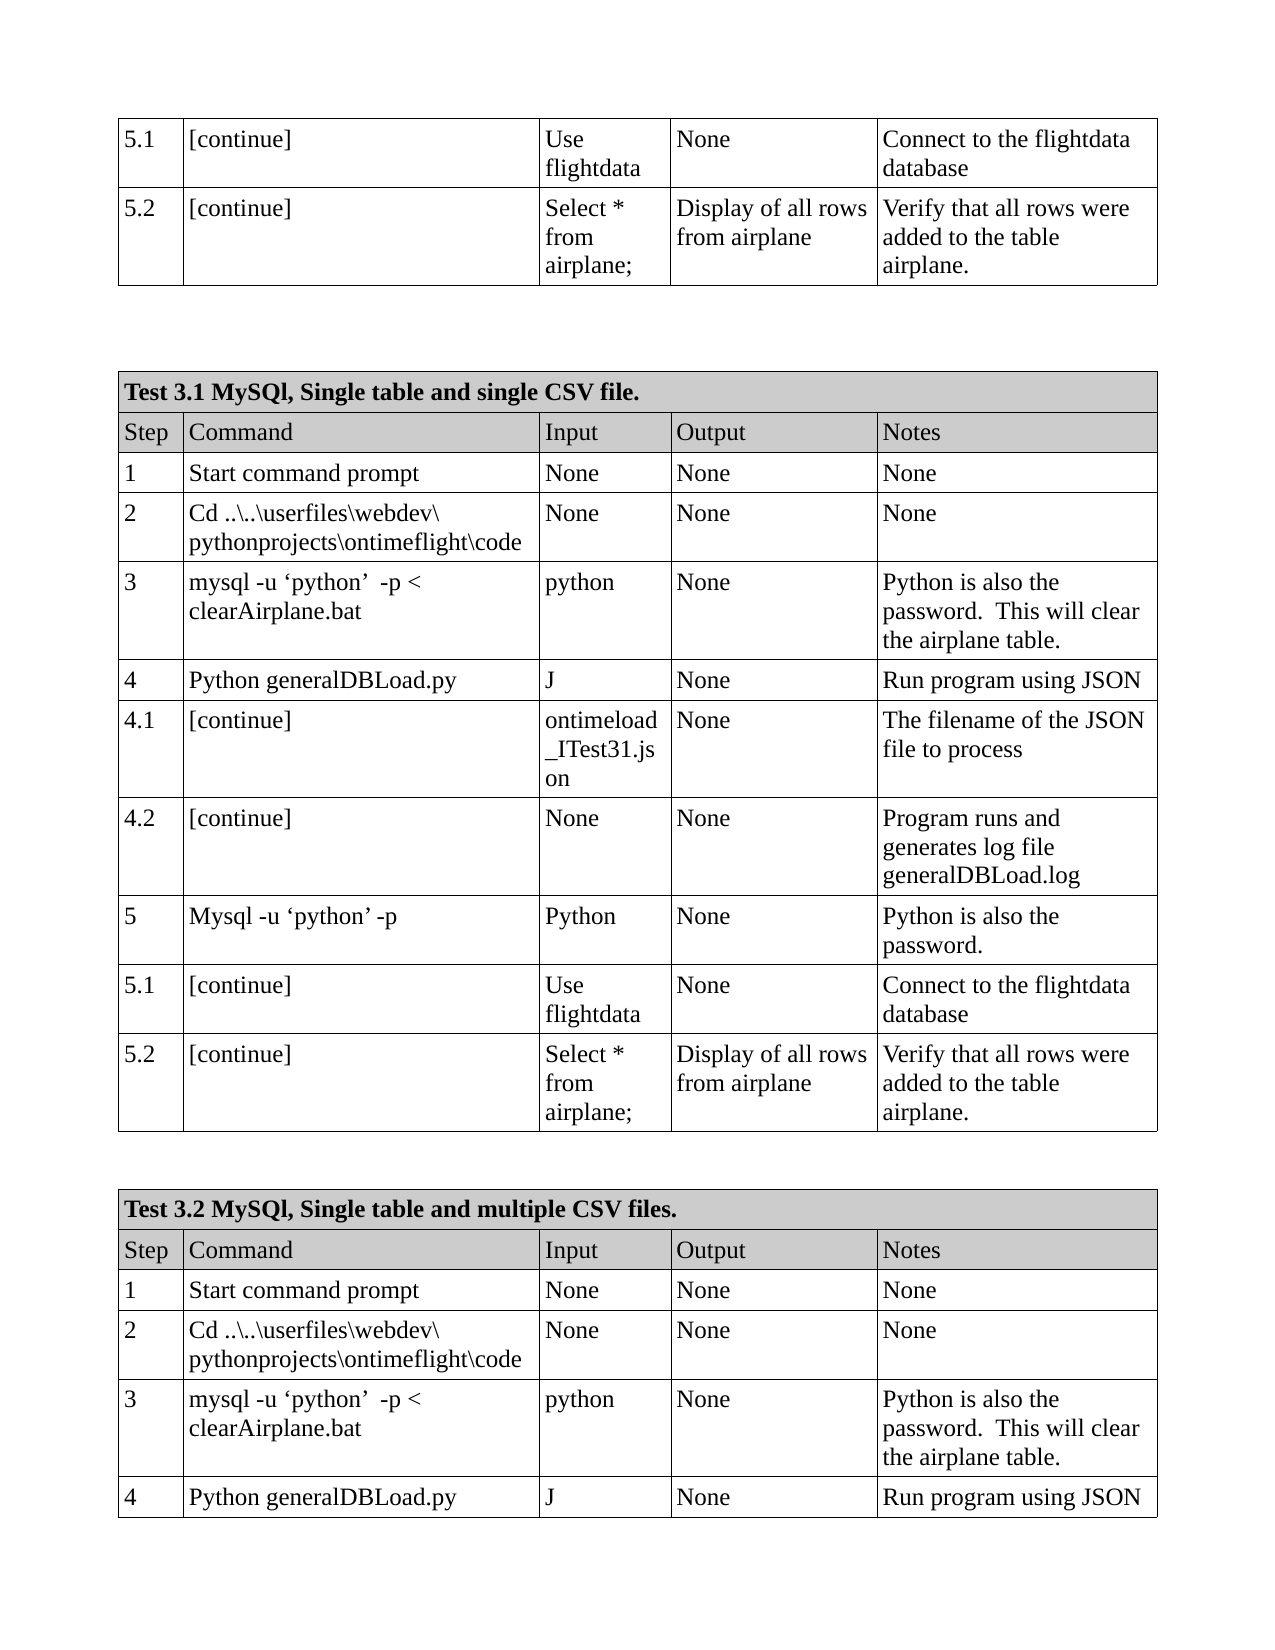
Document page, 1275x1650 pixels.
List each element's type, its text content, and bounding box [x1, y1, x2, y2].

table_cell Python is also the password. This will clear the airplane table. [878, 562, 1157, 659]
table_cell Notes [878, 413, 1157, 452]
table_cell Run program using JSON [878, 1477, 1157, 1517]
table_cell [continue] [184, 1034, 539, 1131]
table_cell None [672, 1477, 877, 1517]
table_cell Input [540, 1230, 671, 1269]
table_cell Python is also the password. This will clear the airplane table. [878, 1380, 1157, 1476]
table_cell [continue] [184, 965, 539, 1033]
table_cell Python [540, 896, 671, 964]
table_cell Cd ..\..\userfiles\webdev\pythonprojects\ontimeflight\code [184, 1311, 539, 1379]
table_cell Start command prompt [184, 1270, 539, 1309]
table_cell None [672, 1380, 877, 1476]
table_cell python [540, 562, 671, 659]
table_cell None [672, 1270, 877, 1309]
table_cell Program runs and generates log file generalDBLoad.log [878, 798, 1157, 895]
table_cell None [878, 1311, 1157, 1379]
table_cell 2 [119, 493, 183, 561]
table_cell None [672, 660, 877, 699]
table_cell mysql -u ‘python’ -p < clearAirplane.bat [184, 1380, 539, 1476]
table_cell Connect to the flightdata database [878, 119, 1157, 187]
table_cell 3 [119, 1380, 183, 1476]
table_cell Output [672, 1230, 877, 1269]
table_cell Output [672, 413, 877, 452]
table_cell None [672, 453, 877, 492]
table_cell The filename of the JSON file to process [878, 701, 1157, 797]
table_cell Input [540, 413, 671, 452]
table_cell 5.2 [119, 188, 183, 285]
table_cell [continue] [184, 119, 539, 187]
table_cell Mysql -u ‘python’ -p [184, 896, 539, 964]
table_cell 5.1 [119, 965, 183, 1033]
table_cell Python generalDBLoad.py [184, 660, 539, 699]
table_cell 4.2 [119, 798, 183, 895]
table_cell Select * from airplane; [540, 1034, 671, 1131]
table_cell [continue] [184, 701, 539, 797]
table_cell None [878, 493, 1157, 561]
table_cell None [672, 562, 877, 659]
table_cell Display of all rows from airplane [671, 188, 877, 285]
table_cell Start command prompt [184, 453, 539, 492]
table_cell python [540, 1380, 671, 1476]
table_cell None [540, 493, 671, 561]
table_cell 1 [119, 1270, 183, 1309]
table_cell Display of all rows from airplane [672, 1034, 877, 1131]
table_cell 5.1 [119, 119, 183, 187]
table_cell Python generalDBLoad.py [184, 1477, 539, 1517]
table_cell None [540, 798, 671, 895]
table_cell J [540, 1477, 671, 1517]
table_cell Python is also the password. [878, 896, 1157, 964]
table_cell ontimeload_ITest31.json [540, 701, 671, 797]
table_cell J [540, 660, 671, 699]
table_cell None [540, 453, 671, 492]
table_cell mysql -u ‘python’ -p < clearAirplane.bat [184, 562, 539, 659]
table_cell [continue] [184, 798, 539, 895]
table_cell None [672, 965, 877, 1033]
table_cell Verify that all rows were added to the table airplane. [878, 188, 1157, 285]
table_cell Connect to the flightdata database [878, 965, 1157, 1033]
table_cell 5 [119, 896, 183, 964]
table_cell Use flightdata [540, 965, 671, 1033]
table_cell None [540, 1270, 671, 1309]
table_cell Step [119, 1230, 183, 1269]
table_cell 1 [119, 453, 183, 492]
table_cell None [540, 1311, 671, 1379]
table_cell None [672, 896, 877, 964]
table_cell None [672, 701, 877, 797]
table_cell Use flightdata [540, 119, 670, 187]
table_cell Select * from airplane; [540, 188, 670, 285]
table_header Test 3.1 MySQl, Single table and single CSV file. [119, 372, 1157, 412]
table_cell 5.2 [119, 1034, 183, 1131]
table_cell None [672, 1311, 877, 1379]
table_cell None [671, 119, 877, 187]
table_cell None [878, 453, 1157, 492]
table_cell Verify that all rows were added to the table airplane. [878, 1034, 1157, 1131]
table_cell 3 [119, 562, 183, 659]
table_cell 4 [119, 1477, 183, 1517]
table_cell 4.1 [119, 701, 183, 797]
table_cell Notes [878, 1230, 1157, 1269]
table_cell None [672, 493, 877, 561]
table_cell None [878, 1270, 1157, 1309]
table_cell Step [119, 413, 183, 452]
table_cell 2 [119, 1311, 183, 1379]
table_cell Run program using JSON [878, 660, 1157, 699]
table_cell Cd ..\..\userfiles\webdev\pythonprojects\ontimeflight\code [184, 493, 539, 561]
table_cell [continue] [184, 188, 539, 285]
table_cell 4 [119, 660, 183, 699]
table_cell Command [184, 1230, 539, 1269]
table_cell None [672, 798, 877, 895]
table_header Test 3.2 MySQl, Single table and multiple CSV files. [119, 1190, 1157, 1229]
table_cell Command [184, 413, 539, 452]
